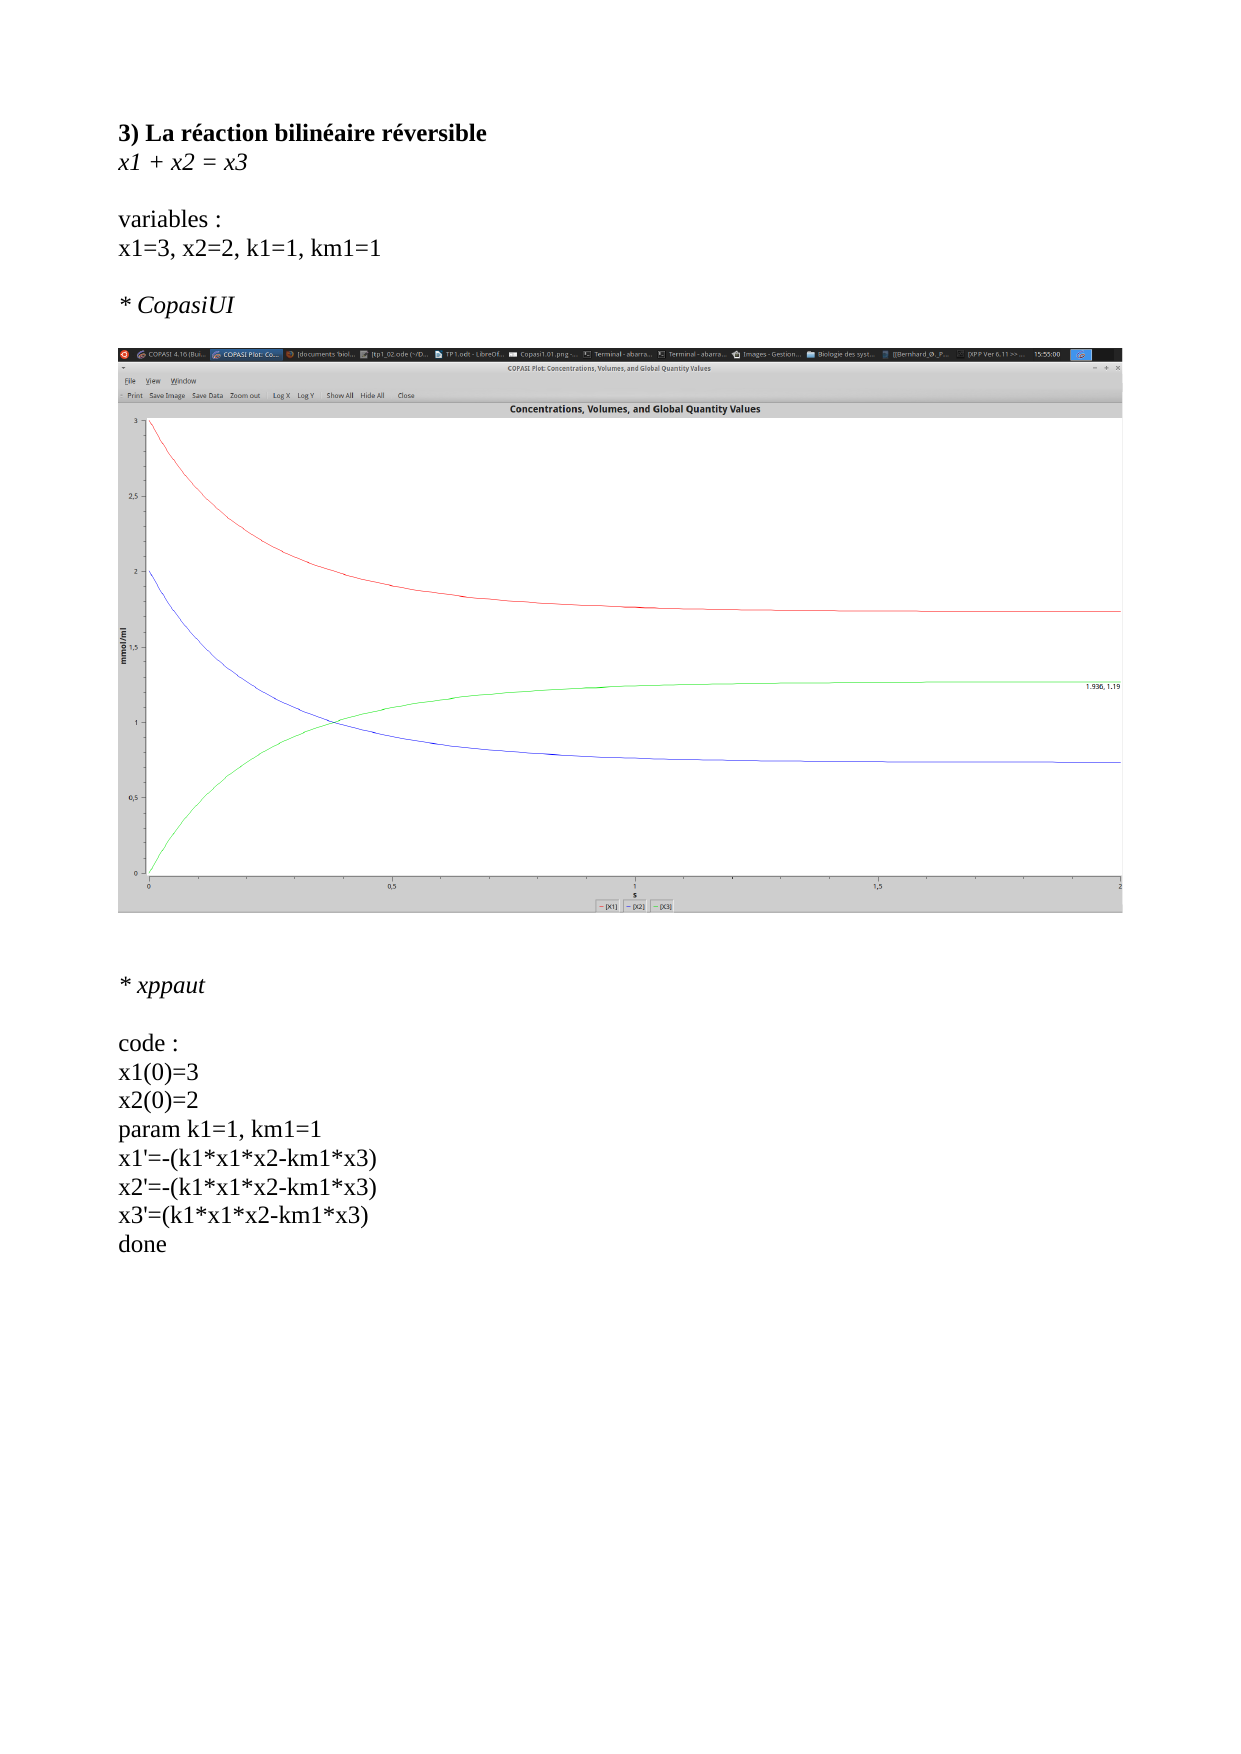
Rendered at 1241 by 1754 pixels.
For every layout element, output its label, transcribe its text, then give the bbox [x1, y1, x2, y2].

text param k1=1, km1=1 [118, 1114, 1122, 1143]
picture [118, 348, 1123, 913]
text variables : [118, 204, 1122, 233]
text code : [118, 1028, 1122, 1057]
text x1'=-(k1*x1*x2-km1*x3) [118, 1143, 1122, 1172]
text * CopasiUI [118, 291, 1122, 319]
text done [118, 1229, 1122, 1258]
text x2'=-(k1*x1*x2-km1*x3) [118, 1172, 1122, 1200]
text x1 + x2 = x3 [118, 147, 1122, 176]
text x1(0)=3 [118, 1057, 1122, 1085]
text x1=3, x2=2, k1=1, km1=1 [118, 233, 1122, 262]
text x2(0)=2 [118, 1085, 1122, 1114]
text 3) La réaction bilinéaire réversible [118, 118, 1122, 147]
text x3'=(k1*x1*x2-km1*x3) [118, 1200, 1122, 1229]
text * xppaut [118, 970, 1122, 999]
